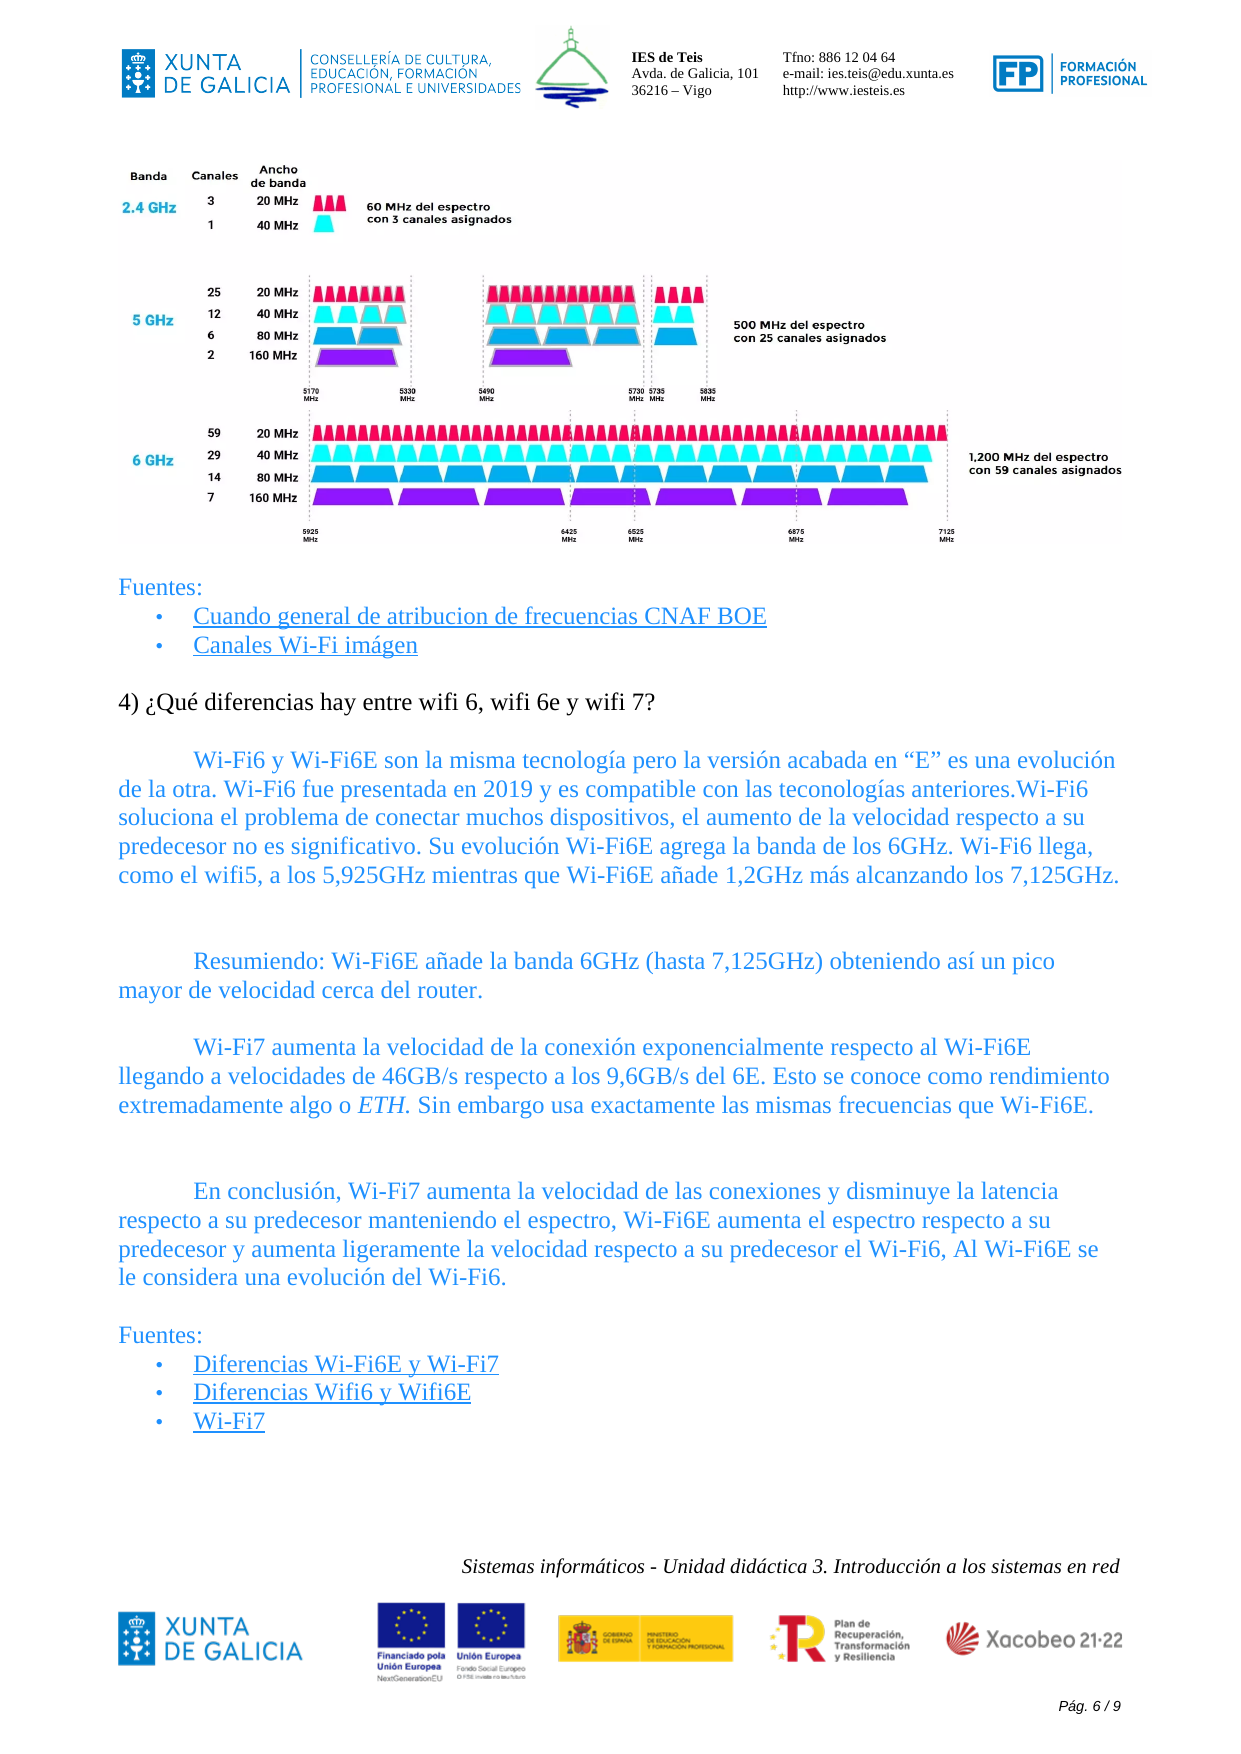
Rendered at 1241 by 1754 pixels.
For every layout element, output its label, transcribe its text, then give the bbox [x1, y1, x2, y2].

picture [989, 50, 1153, 97]
list Diferencias Wi-Fi6E y Wi-Fi7 [156, 1349, 1122, 1377]
text Fuentes: [118, 1320, 1122, 1349]
list Cuando general de atribucion de frecuencias CNAF BOE [156, 601, 1122, 630]
picture [118, 1592, 1123, 1688]
picture [121, 49, 521, 98]
text Wi-Fi7 aumenta la velocidad de la conexión exponencialmente respecto al Wi-Fi6E llegando a velocidades de 46GB/s respecto a los 9,6GB/s del 6E. Esto se conoce como rendimiento extremadamente algo o ETH. Sin embargo usa exactamente las mismas frecuencias que Wi-Fi6E. [118, 1032, 1122, 1119]
picture [118, 160, 1123, 544]
list Diferencias Wifi6 y Wifi6E [156, 1377, 1122, 1406]
text Resumiendo: Wi-Fi6E añade la banda 6GHz (hasta 7,125GHz) obteniendo así un pico mayor de velocidad cerca del router. [118, 946, 1122, 1004]
list Canales Wi-Fi imágen [156, 630, 1122, 659]
text Fuentes: [118, 572, 1122, 601]
picture [534, 25, 611, 110]
text Wi-Fi6 y Wi-Fi6E son la misma tecnología pero la versión acabada en “E” es una evolución de la otra. Wi-Fi6 fue presentada en 2019 y es compatible con las teconologías anteriores.Wi-Fi6 soluciona el problema de conectar muchos dispositivos, el aumento de la velocidad respecto a su predecesor no es significativo. Su evolución Wi-Fi6E agrega la banda de los 6GHz. Wi-Fi6 llega, como el wifi5, a los 5,925GHz mientras que Wi-Fi6E añade 1,2GHz más alcanzando los 7,125GHz. [118, 745, 1122, 889]
list Wi-Fi7 [156, 1406, 1122, 1435]
text 4) ¿Qué diferencias hay entre wifi 6, wifi 6e y wifi 7? [118, 687, 1122, 716]
text En conclusión, Wi-Fi7 aumenta la velocidad de las conexiones y disminuye la latencia respecto a su predecesor manteniendo el espectro, Wi-Fi6E aumenta el espectro respecto a su predecesor y aumenta ligeramente la velocidad respecto a su predecesor el Wi-Fi6, Al Wi-Fi6E se le considera una evolución del Wi-Fi6. [118, 1176, 1122, 1291]
